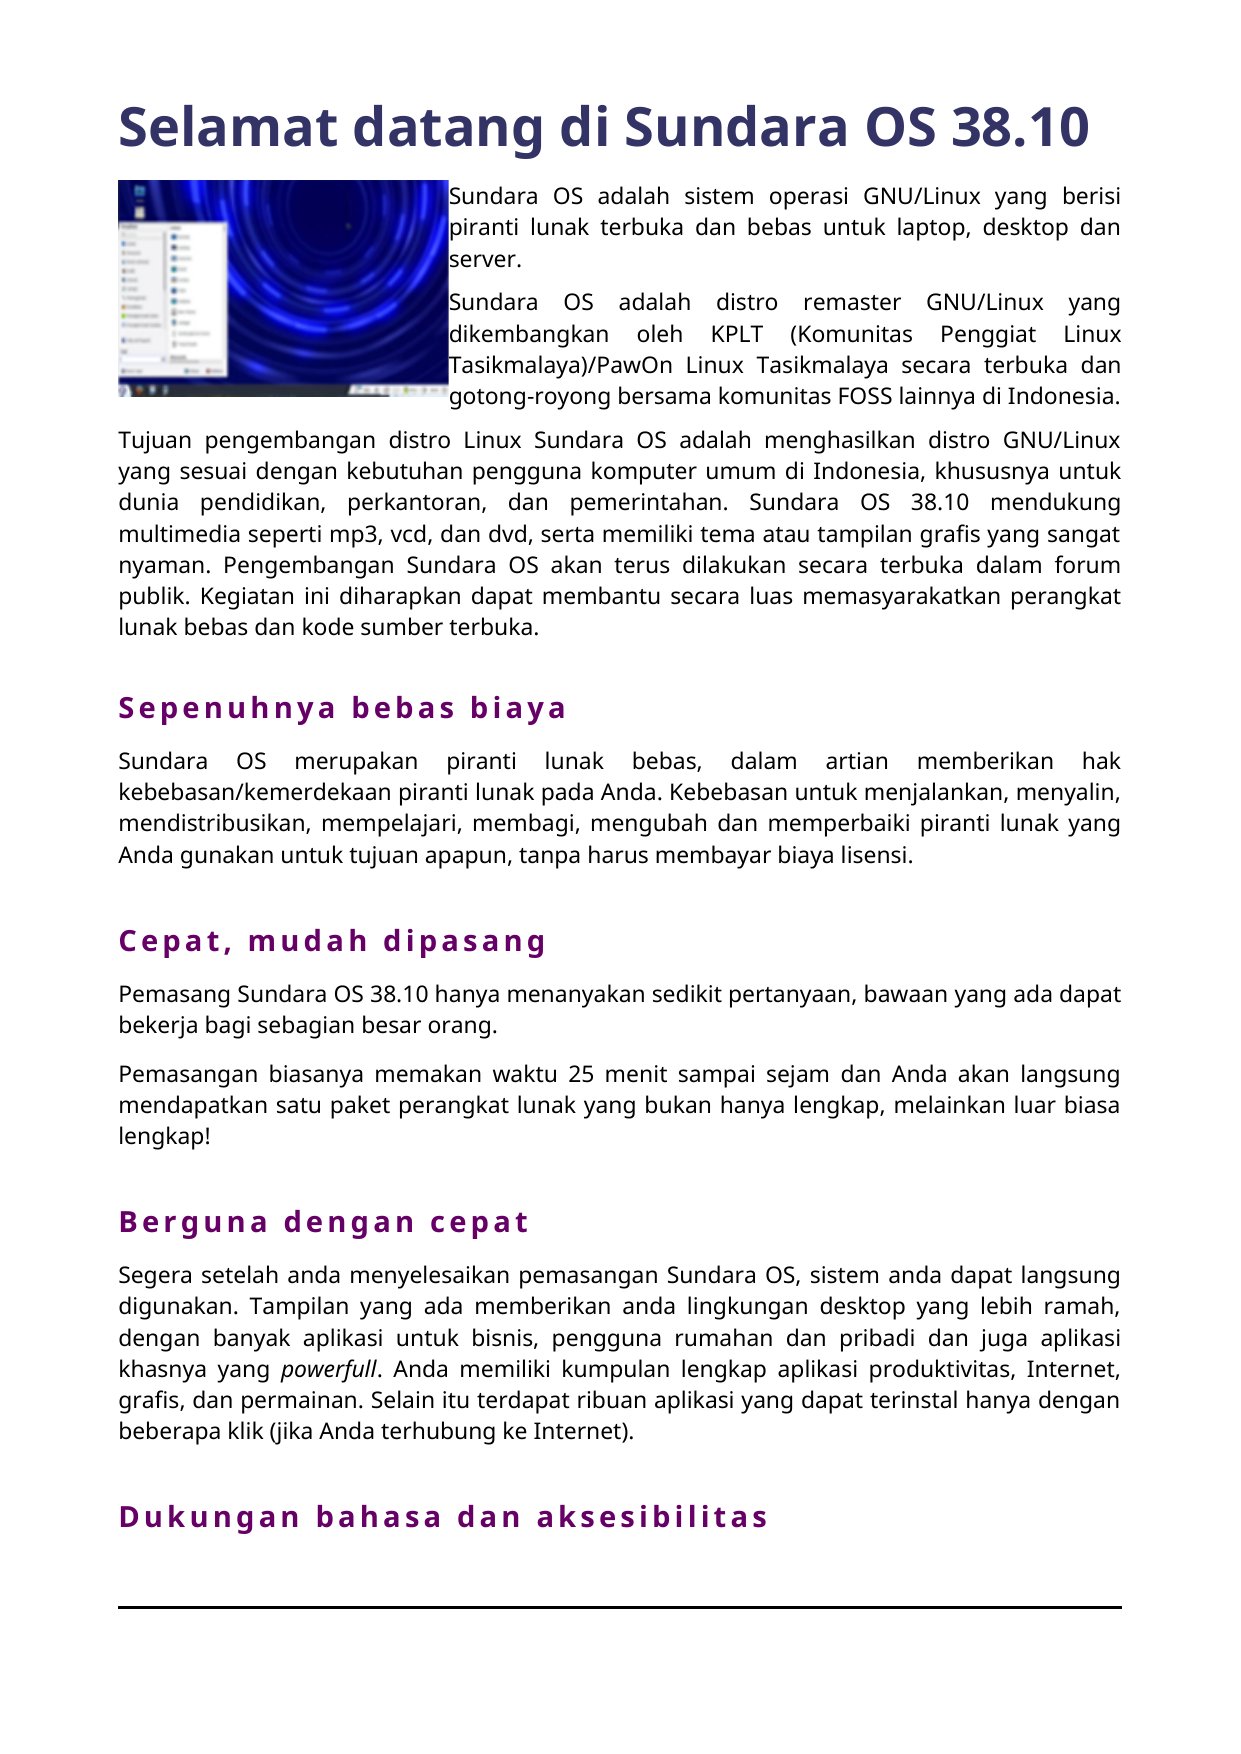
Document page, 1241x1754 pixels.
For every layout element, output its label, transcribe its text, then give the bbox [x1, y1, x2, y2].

subtitle Cepat, mudah dipasang [118, 920, 1122, 960]
text Tujuan pengembangan distro Linux Sundara OS adalah menghasilkan distro GNU/Linux yang sesuai dengan kebutuhan pengguna komputer umum di Indonesia, khususnya untuk dunia pendidikan, perkantoran, dan pemerintahan. Sundara OS 38.10 mendukung multimedia seperti mp3, vcd, dan dvd, serta memiliki tema atau tampilan grafis yang sangat nyaman. Pengembangan Sundara OS akan terus dilakukan secara terbuka dalam forum publik. Kegiatan ini diharapkan dapat membantu secara luas memasyarakatkan perangkat lunak bebas dan kode sumber terbuka. [118, 424, 1122, 642]
text Pemasang Sundara OS 38.10 hanya menanyakan sedikit pertanyaan, bawaan yang ada dapat bekerja bagi sebagian besar orang. [118, 977, 1122, 1040]
text Segera setelah anda menyelesaikan pemasangan Sundara OS, sistem anda dapat langsung digunakan. Tampilan yang ada memberikan anda lingkungan desktop yang lebih ramah, dengan banyak aplikasi untuk bisnis, pengguna rumahan dan pribadi dan juga aplikasi khasnya yang powerfull. Anda memiliki kumpulan lengkap aplikasi produktivitas, Internet, grafis, dan permainan. Selain itu terdapat ribuan aplikasi yang dapat terinstal hanya dengan beberapa klik (jika Anda terhubung ke Internet). [118, 1259, 1122, 1447]
subtitle Dukungan bahasa dan aksesibilitas [118, 1497, 1122, 1536]
text Sundara OS adalah distro remaster GNU/Linux yang dikembangkan oleh KPLT (Komunitas Penggiat Linux Tasikmalaya)/PawOn Linux Tasikmalaya secara terbuka dan gotong-royong bersama komunitas FOSS lainnya di Indonesia. [118, 286, 1122, 411]
text Pemasangan biasanya memakan waktu 25 menit sampai sejam dan Anda akan langsung mendapatkan satu paket perangkat lunak yang bukan hanya lengkap, melainkan luar biasa lengkap! [118, 1058, 1122, 1151]
picture [118, 180, 449, 397]
text Sundara OS merupakan piranti lunak bebas, dalam artian memberikan hak kebebasan/kemerdekaan piranti lunak pada Anda. Kebebasan untuk menjalankan, menyalin, mendistribusikan, mempelajari, membagi, mengubah dan memperbaiki piranti lunak yang Anda gunakan untuk tujuan apapun, tanpa harus membayar biaya lisensi. [118, 745, 1122, 870]
subtitle Sepenuhnya bebas biaya [118, 687, 1122, 727]
subtitle Berguna dengan cepat [118, 1202, 1122, 1241]
subtitle Selamat datang di Sundara OS 38.10 [118, 88, 1122, 162]
text Sundara OS adalah sistem operasi GNU/Linux yang berisi piranti lunak terbuka dan bebas untuk laptop, desktop dan server. [449, 180, 1122, 274]
